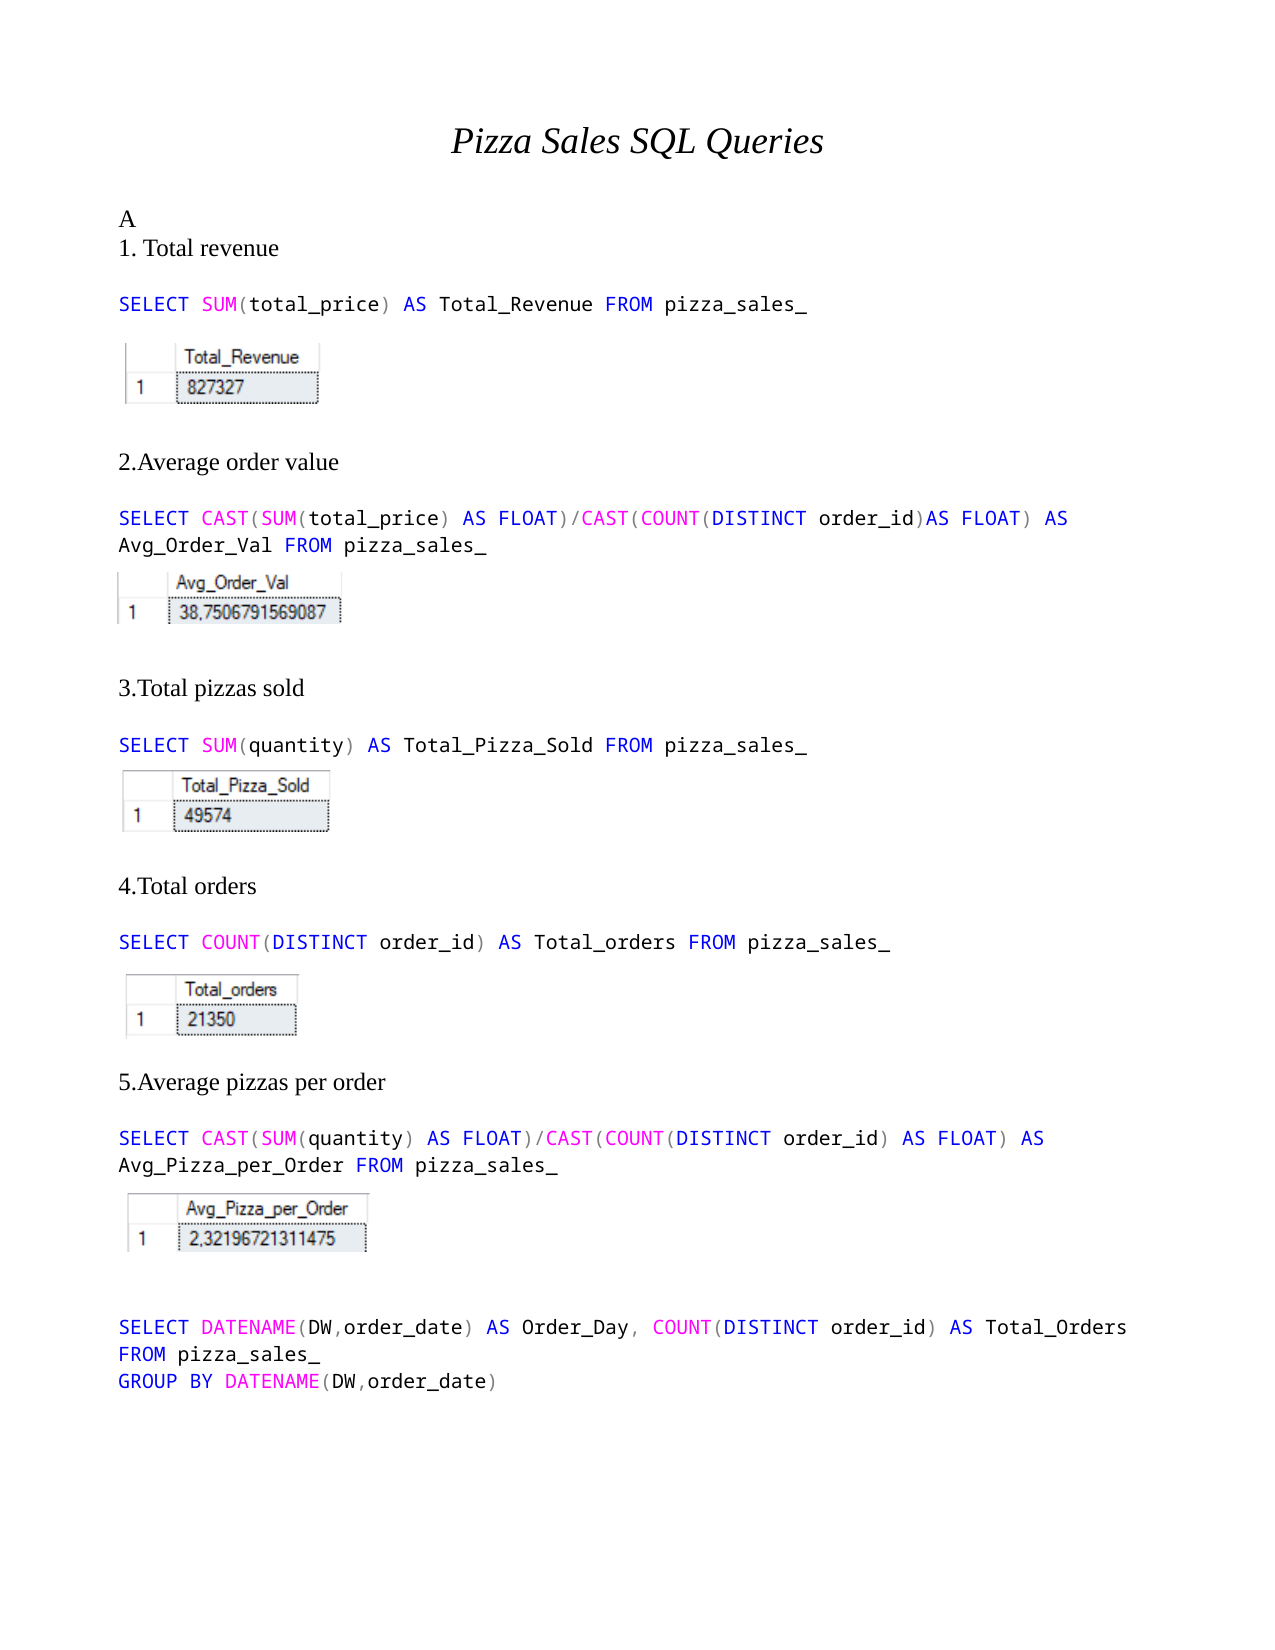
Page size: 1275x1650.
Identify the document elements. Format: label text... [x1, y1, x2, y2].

text 3.Total pizzas sold [118, 673, 1157, 702]
text SELECT SUM(quantity) AS Total_Pizza_Sold FROM pizza_sales_ [118, 731, 1157, 758]
text 1. Total revenue [118, 233, 1157, 262]
text SELECT DATENAME(DW,order_date) AS Order_Day, COUNT(DISTINCT order_id) AS Total_Orders FROM pizza_sales_ [118, 1313, 1157, 1367]
text 4.Total orders [118, 871, 1157, 900]
picture [117, 572, 343, 624]
text SELECT SUM(total_price) AS Total_Revenue FROM pizza_sales_ [118, 291, 1157, 318]
text A [118, 204, 1157, 233]
picture [125, 343, 322, 404]
text SELECT COUNT(DISTINCT order_id) AS Total_orders FROM pizza_sales_ [118, 929, 1157, 956]
text 5.Average pizzas per order [118, 1067, 1157, 1096]
picture [127, 1193, 370, 1252]
text SELECT CAST(SUM(quantity) AS FLOAT)/CAST(COUNT(DISTINCT order_id) AS FLOAT) AS Avg_Pizza_per_Order FROM pizza_sales_ [118, 1124, 1157, 1178]
text SELECT CAST(SUM(total_price) AS FLOAT)/CAST(COUNT(DISTINCT order_id)AS FLOAT) AS Avg_Order_Val FROM pizza_sales_ [118, 504, 1157, 558]
text 2.Average order value [118, 447, 1157, 476]
picture [125, 974, 300, 1039]
text Pizza Sales SQL Queries [118, 118, 1157, 161]
picture [122, 770, 331, 832]
text GROUP BY DATENAME(DW,order_date) [118, 1367, 1157, 1394]
